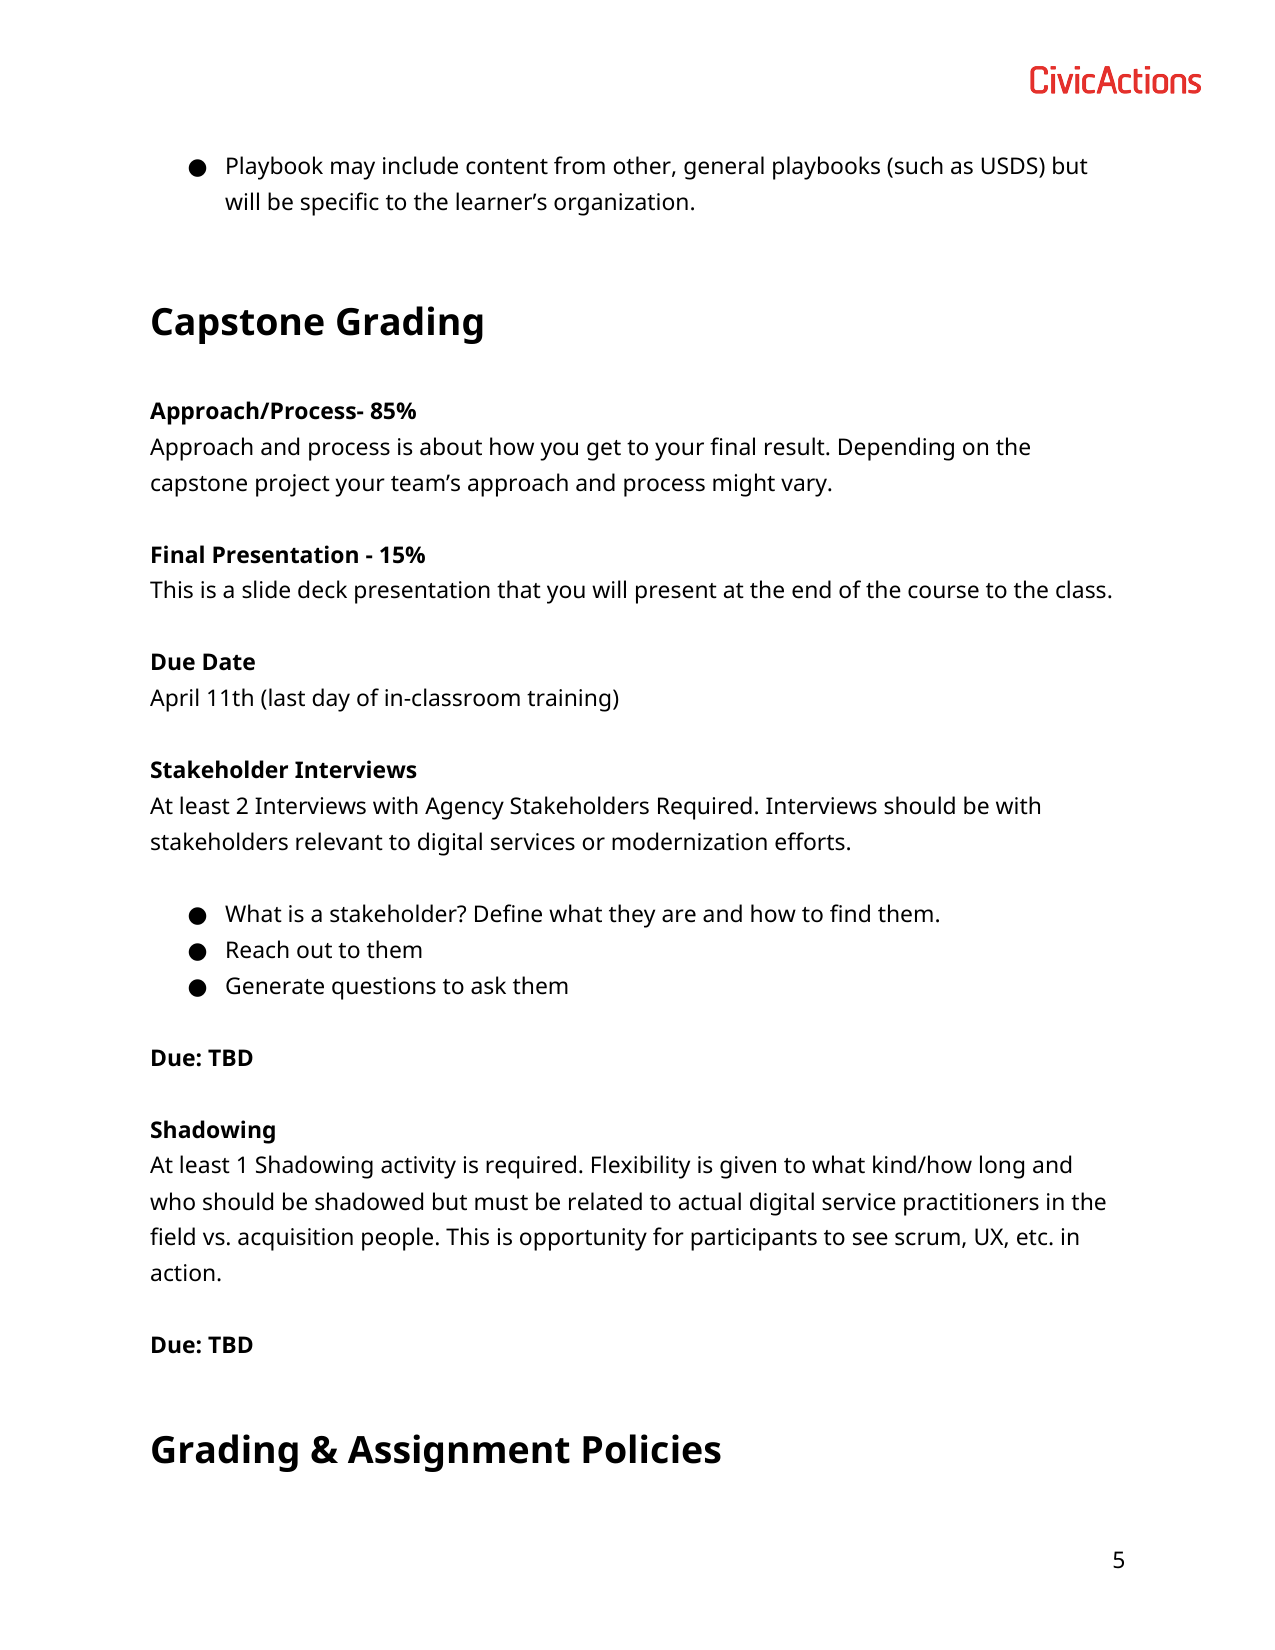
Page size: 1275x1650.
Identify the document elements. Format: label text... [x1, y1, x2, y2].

text Approach and process is about how you get to your final result. Depending on the capstone project your team’s approach and process might vary. [150, 431, 1125, 498]
picture [1026, 64, 1204, 96]
text At least 2 Interviews with Agency Stakeholders Required. Interviews should be with stakeholders relevant to digital services or modernization efforts. [150, 790, 1125, 857]
text Due: TBD [150, 1042, 1125, 1073]
text Final Presentation - 15% [150, 538, 1125, 570]
text Shadowing [150, 1113, 1125, 1145]
list Reach out to them [187, 934, 1125, 965]
text Due Date [150, 646, 1125, 678]
text This is a slide deck presentation that you will present at the end of the course to the class. [150, 574, 1125, 606]
text Grading & Assignment Policies [150, 1424, 1125, 1475]
text April 11th (last day of in-classroom training) [150, 682, 1125, 713]
list What is a stakeholder? Define what they are and how to find them. [187, 898, 1125, 929]
list Playbook may include content from other, general playbooks (such as USDS) but will be specific to the learner’s organization. [187, 150, 1125, 217]
subtitle Capstone Grading [150, 295, 1125, 346]
text At least 1 Shadowing activity is required. Flexibility is given to what kind/how long and who should be shadowed but must be related to actual digital service practitioners in the field vs. acquisition people. This is opportunity for participants to see scrum, UX, etc. in action. [150, 1149, 1125, 1288]
text Due: TBD [150, 1329, 1125, 1360]
list Generate questions to ask them [187, 970, 1125, 1001]
text Stakeholder Interviews [150, 754, 1125, 785]
text Approach/Process- 85% [150, 395, 1125, 426]
